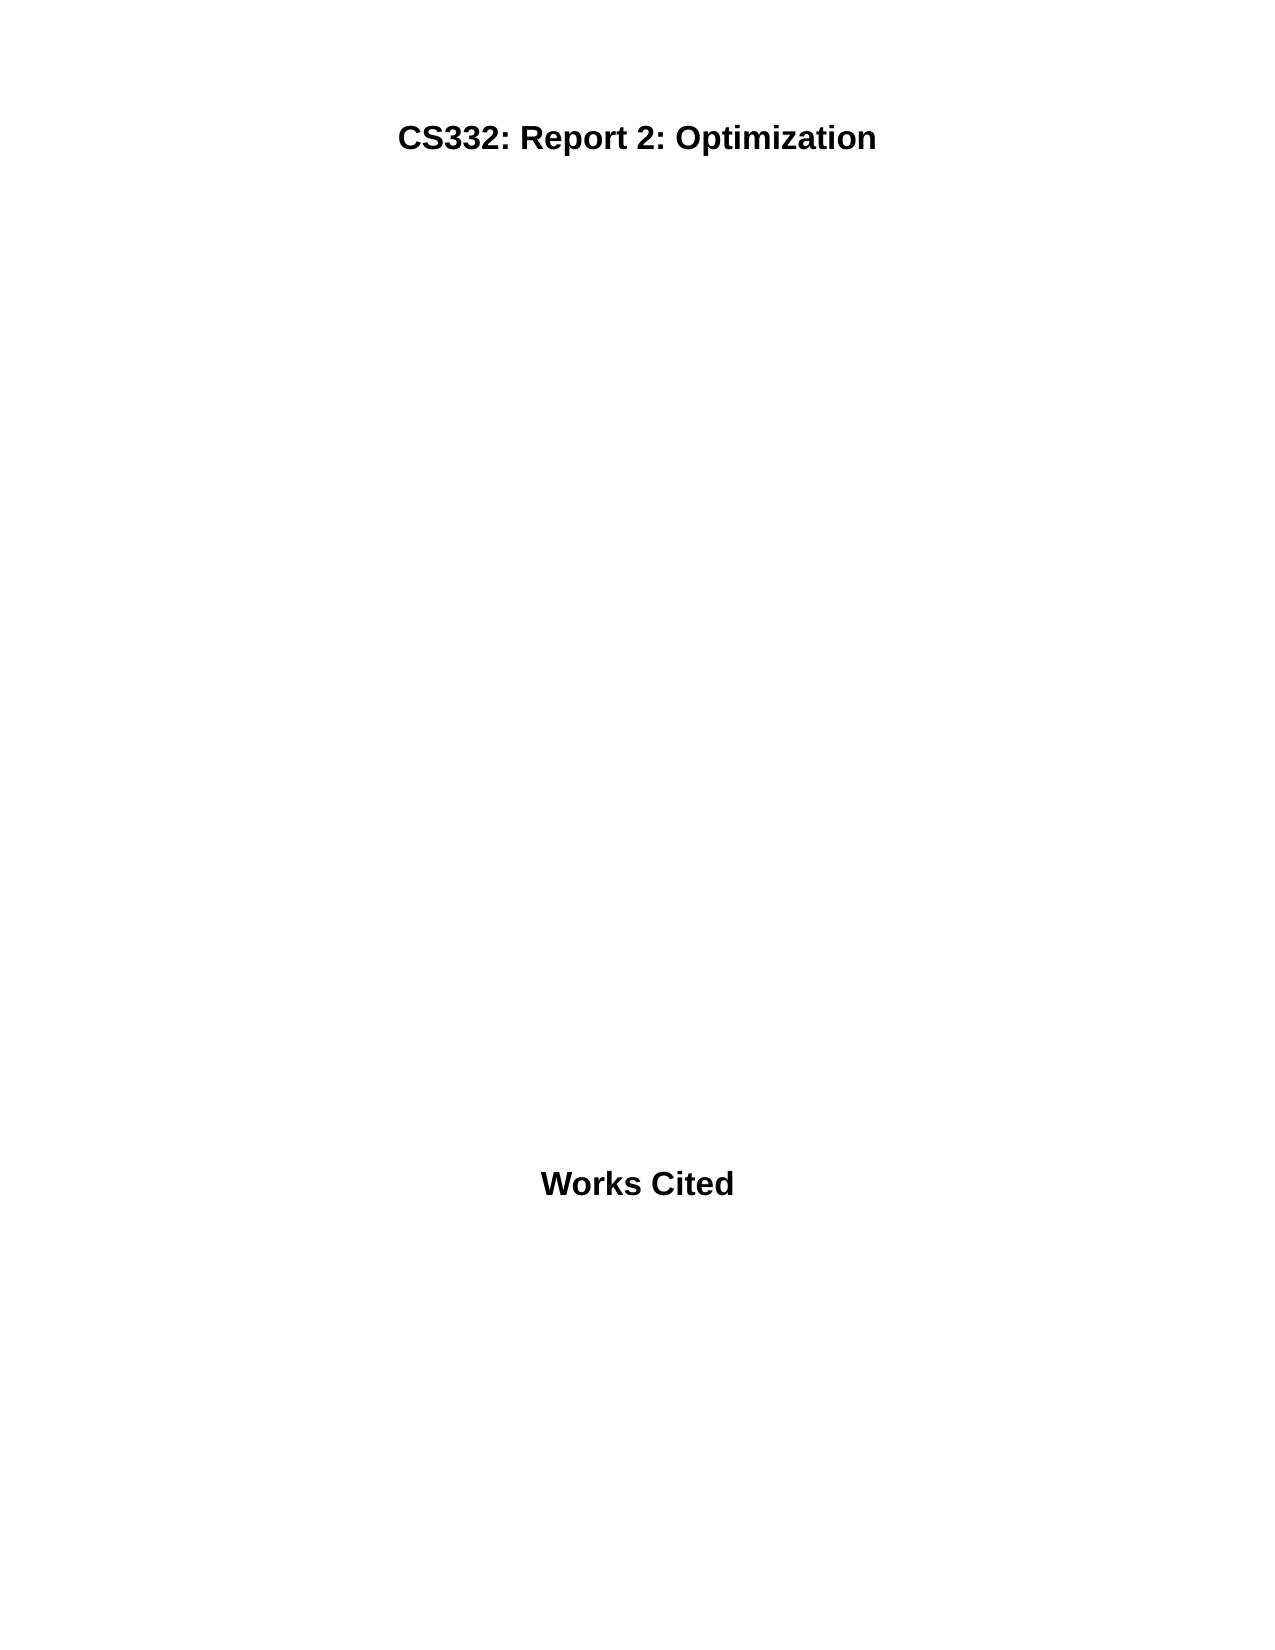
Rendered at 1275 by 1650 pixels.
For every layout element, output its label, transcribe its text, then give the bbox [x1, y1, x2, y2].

text Works Cited [118, 1164, 1157, 1202]
